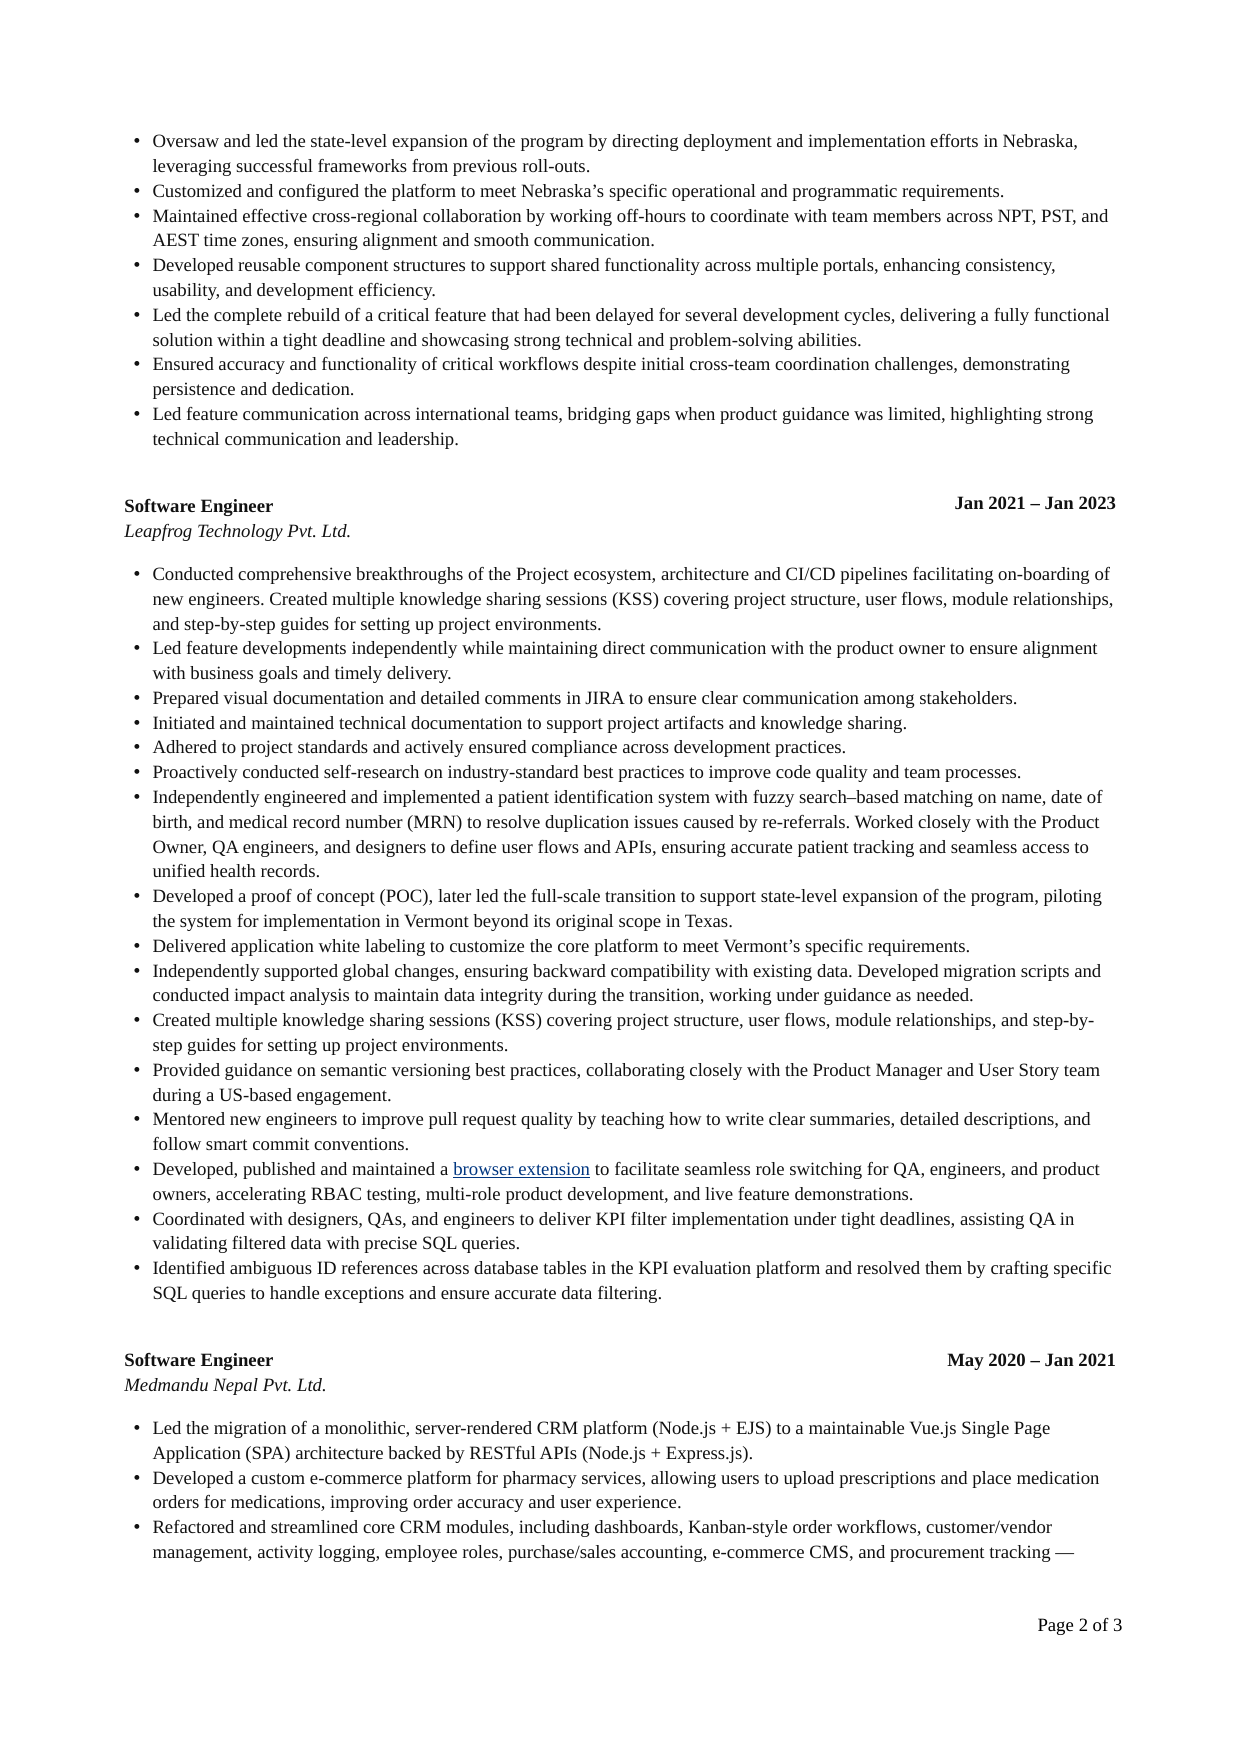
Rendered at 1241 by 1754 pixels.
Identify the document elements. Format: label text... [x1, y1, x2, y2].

table_cell Conducted comprehensive breakthroughs of the Project ecosystem, architecture and CI/CD pipelines facilitating on-boarding of new engineers. Created multiple knowledge sharing sessions (KSS) covering project structure, user flows, module relationships, and step-by-step guides for setting up project environments. Led feature developments independently while maintaining direct communication with the product owner to ensure alignment with business goals and timely delivery. Prepared visual documentation and detailed comments in JIRA to ensure clear communication among stakeholders. Initiated and maintained technical documentation to support project artifacts and knowledge sharing. Adhered to project standards and actively ensured compliance across development practices. Proactively conducted self-research on industry-standard best practices to improve code quality and team processes. Independently engineered and implemented a patient identification system with fuzzy search–based matching on name, date of birth, and medical record number (MRN) to resolve duplication issues caused by re-referrals. Worked closely with the Product Owner, QA engineers, and designers to define user flows and APIs, ensuring accurate patient tracking and seamless access to unified health records. Developed a proof of concept (POC), later led the full-scale transition to support state-level expansion of the program, piloting the system for implementation in Vermont beyond its original scope in Texas. Delivered application white labeling to customize the core platform to meet Vermont’s specific requirements. Independently supported global changes, ensuring backward compatibility with existing data. Developed migration scripts and conducted impact analysis to maintain data integrity during the transition, working under guidance as needed. Created multiple knowledge sharing sessions (KSS) covering project structure, user flows, module relationships, and step-by-step guides for setting up project environments. Provided guidance on semantic versioning best practices, collaborating closely with the Product Manager and User Story team during a US-based engagement. Mentored new engineers to improve pull request quality by teaching how to write clear summaries, detailed descriptions, and follow smart commit conventions. Developed, published and maintained a browser extension to facilitate seamless role switching for QA, engineers, and product owners, accelerating RBAC testing, multi-role product development, and live feature demonstrations. Coordinated with designers, QAs, and engineers to deliver KPI filter implementation under tight deadlines, assisting QA in validating filtered data with precise SQL queries. Identified ambiguous ID references across database tables in the KPI evaluation platform and resolved them by crafting specific SQL queries to handle exceptions and ensure accurate data filtering. [118, 551, 1122, 1313]
table_cell May 2020 – Jan 2021 [620, 1313, 1122, 1405]
table_cell Served as primary and secondary support engineer and release engineer for critical feature releases, hot-fixes, and communications ensuring smooth and error-minimized deployments. Delivered timely failure resolutions for data export issues, maintaining data integrity and operational continuity. Developed, published and maintained DynamoDB dashboard to enhance developer experience by providing a user-friendly interface for managing local DynamoDB instances, addressing the gap in AWS’s tooling. Performed Urgent diagnosis, solutions & response to problems and failures like script-failures, production/staging bugs. Conducted a feasibility analysis of implementing server-side pagination using DynamoDB, determining it was not a viable solution due to technical limitations. Consistently documented work across platforms (GitHub, Confluence, Slack) using clear, easy-to-understand markdown tutorials, step-by-step instructions, and visual aids (screenshots, videos, GIFs) to enhance team collaboration and knowledge sharing. Proactively enhanced project quality by introducing api validation, cleaner imports, simplified service policies, improved logging, and promoting best development practices. Actively semi-led meetings, managed task delegation, and guided team members on engineering and project management. Designed and implemented a robust referral classification system to accurately distinguish legacy, new, and duplicate referrals, enabling reliable reporting and insightful analysis. Oversaw and led the state-level expansion of the program by directing deployment and implementation efforts in Nebraska, leveraging successful frameworks from previous roll-outs. Customized and configured the platform to meet Nebraska’s specific operational and programmatic requirements. Maintained effective cross-regional collaboration by working off-hours to coordinate with team members across NPT, PST, and AEST time zones, ensuring alignment and smooth communication. Developed reusable component structures to support shared functionality across multiple portals, enhancing consistency, usability, and development efficiency. Led the complete rebuild of a critical feature that had been delayed for several development cycles, delivering a fully functional solution within a tight deadline and showcasing strong technical and problem-solving abilities. Ensured accuracy and functionality of critical workflows despite initial cross-team coordination challenges, demonstrating persistence and dedication. Led feature communication across international teams, bridging gaps when product guidance was limited, highlighting strong technical communication and leadership. [118, 118, 1122, 458]
table_cell Software Engineer Medmandu Nepal Pvt. Ltd. [118, 1313, 620, 1405]
table_cell Led the migration of a monolithic, server-rendered CRM platform (Node.js + EJS) to a maintainable Vue.js Single Page Application (SPA) architecture backed by RESTful APIs (Node.js + Express.js). Developed a custom e-commerce platform for pharmacy services, allowing users to upload prescriptions and place medication orders for medications, improving order accuracy and user experience. Refactored and streamlined core CRM modules, including dashboards, Kanban-style order workflows, customer/vendor management, activity logging, employee roles, purchase/sales accounting, e-commerce CMS, and procurement tracking — [118, 1405, 1122, 1568]
table_cell Jan 2021 – Jan 2023 [620, 459, 1122, 551]
table_cell Software Engineer Leapfrog Technology Pvt. Ltd. [118, 459, 620, 551]
